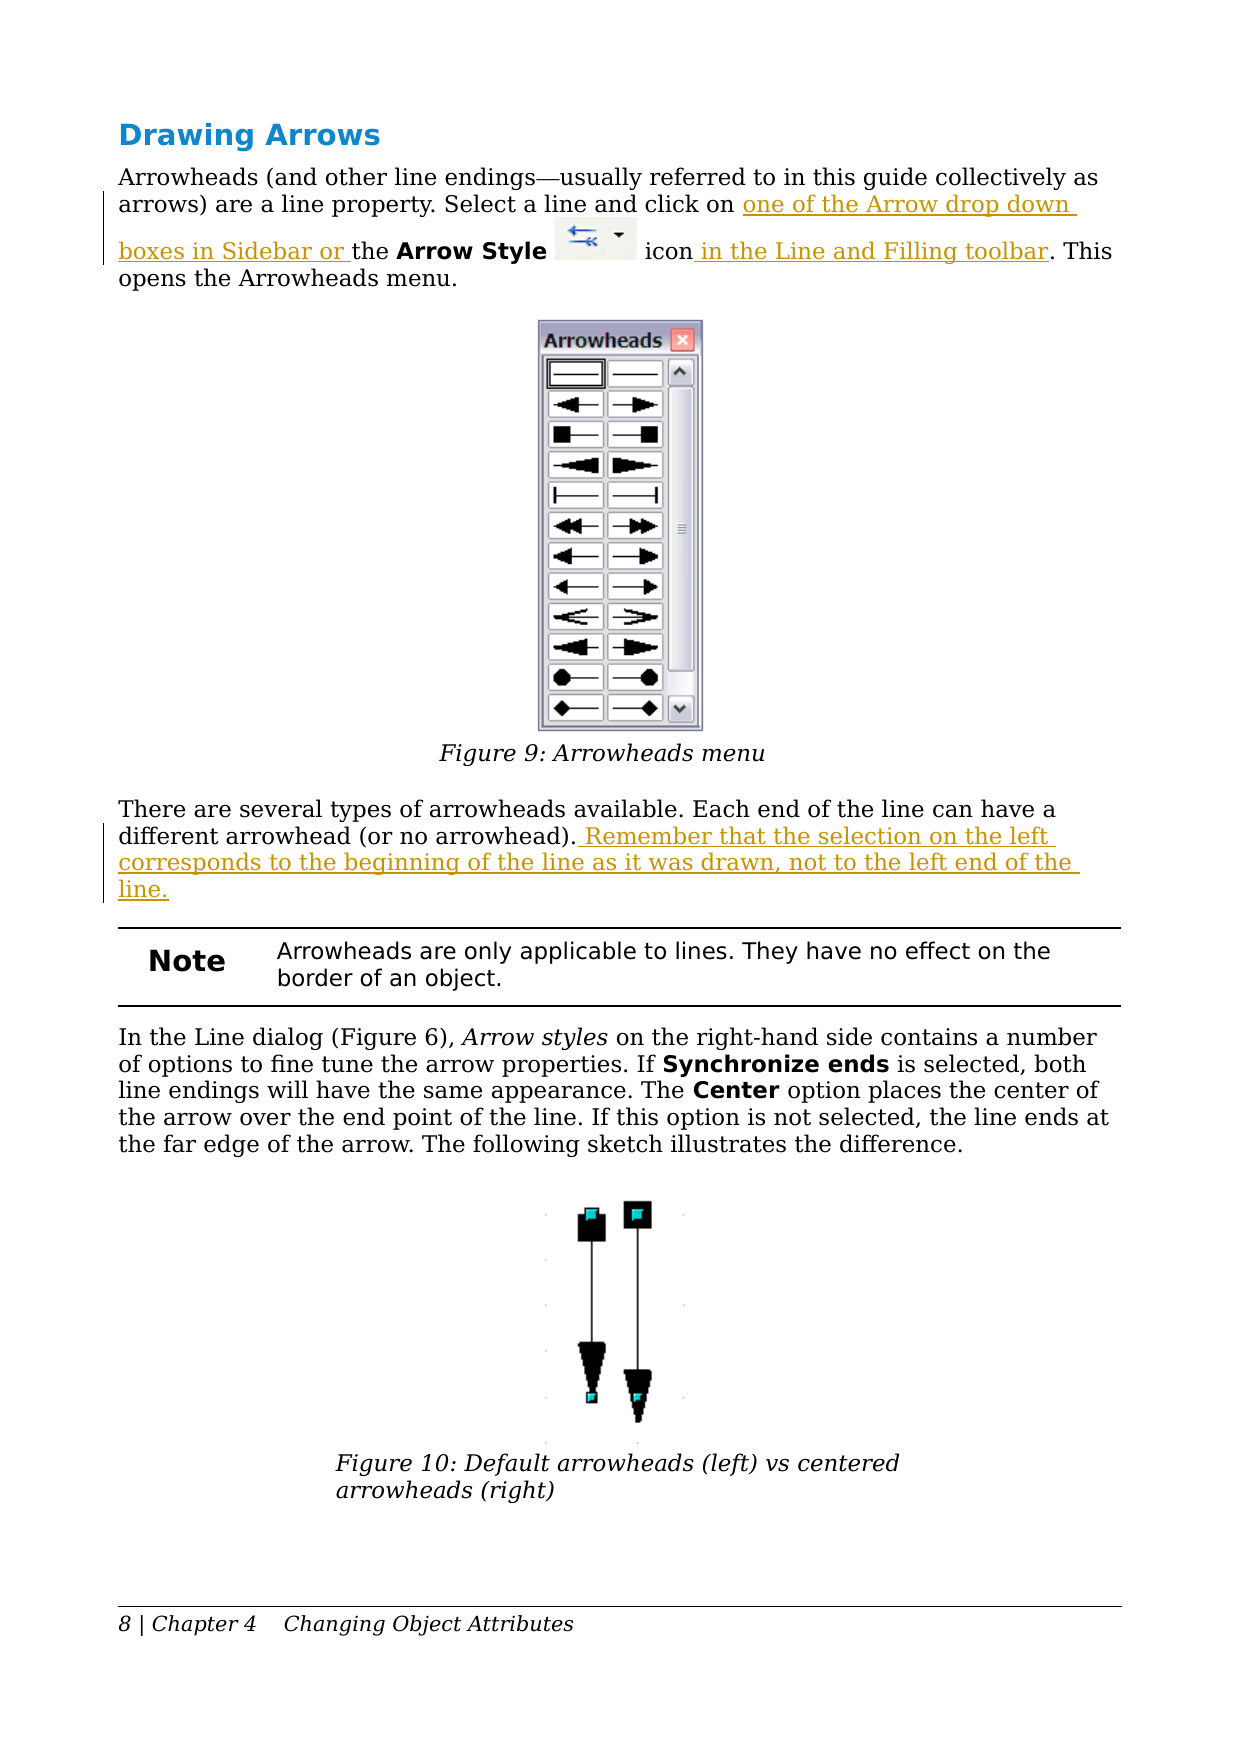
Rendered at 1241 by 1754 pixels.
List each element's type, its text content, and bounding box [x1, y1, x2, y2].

picture [554, 217, 638, 260]
text Figure 10: Default arrowheads (left) vs centered arrowheads (right) [336, 1451, 905, 1504]
picture [535, 316, 706, 734]
table_header Arrowheads are only applicable to lines. They have no effect on the border of an object. [255, 929, 1121, 1004]
table_header Note [118, 929, 255, 1004]
text In the Line dialog (Figure 6), Arrow styles on the right-hand side contains a number of options to fine tune the arrow properties. If Synchronize ends is selected, both line endings will have the same appearance. The Center option places the center of the arrow over the end point of the line. If this option is not selected, the line ends at the far edge of the arrow. The following sketch illustrates the difference. [118, 1024, 1122, 1158]
text There are several types of arrowheads available. Each end of the line can have a different arrowhead (or no arrowhead). Remember that the selection on the left corresponds to the beginning of the line as it was drawn, not to the left end of the line. [118, 796, 1122, 903]
picture [529, 1182, 711, 1444]
text Arrowheads (and other line endings—usually referred to in this guide collectively as arrows) are a line property. Select a line and click on one of the Arrow drop down boxes in Sidebar or the Arrow Style icon in the Line and Filling toolbar. This opens the Arrowheads menu. [118, 164, 1122, 291]
text Figure 9: Arrowheads menu [439, 740, 801, 766]
subtitle Drawing Arrows [118, 118, 1122, 152]
